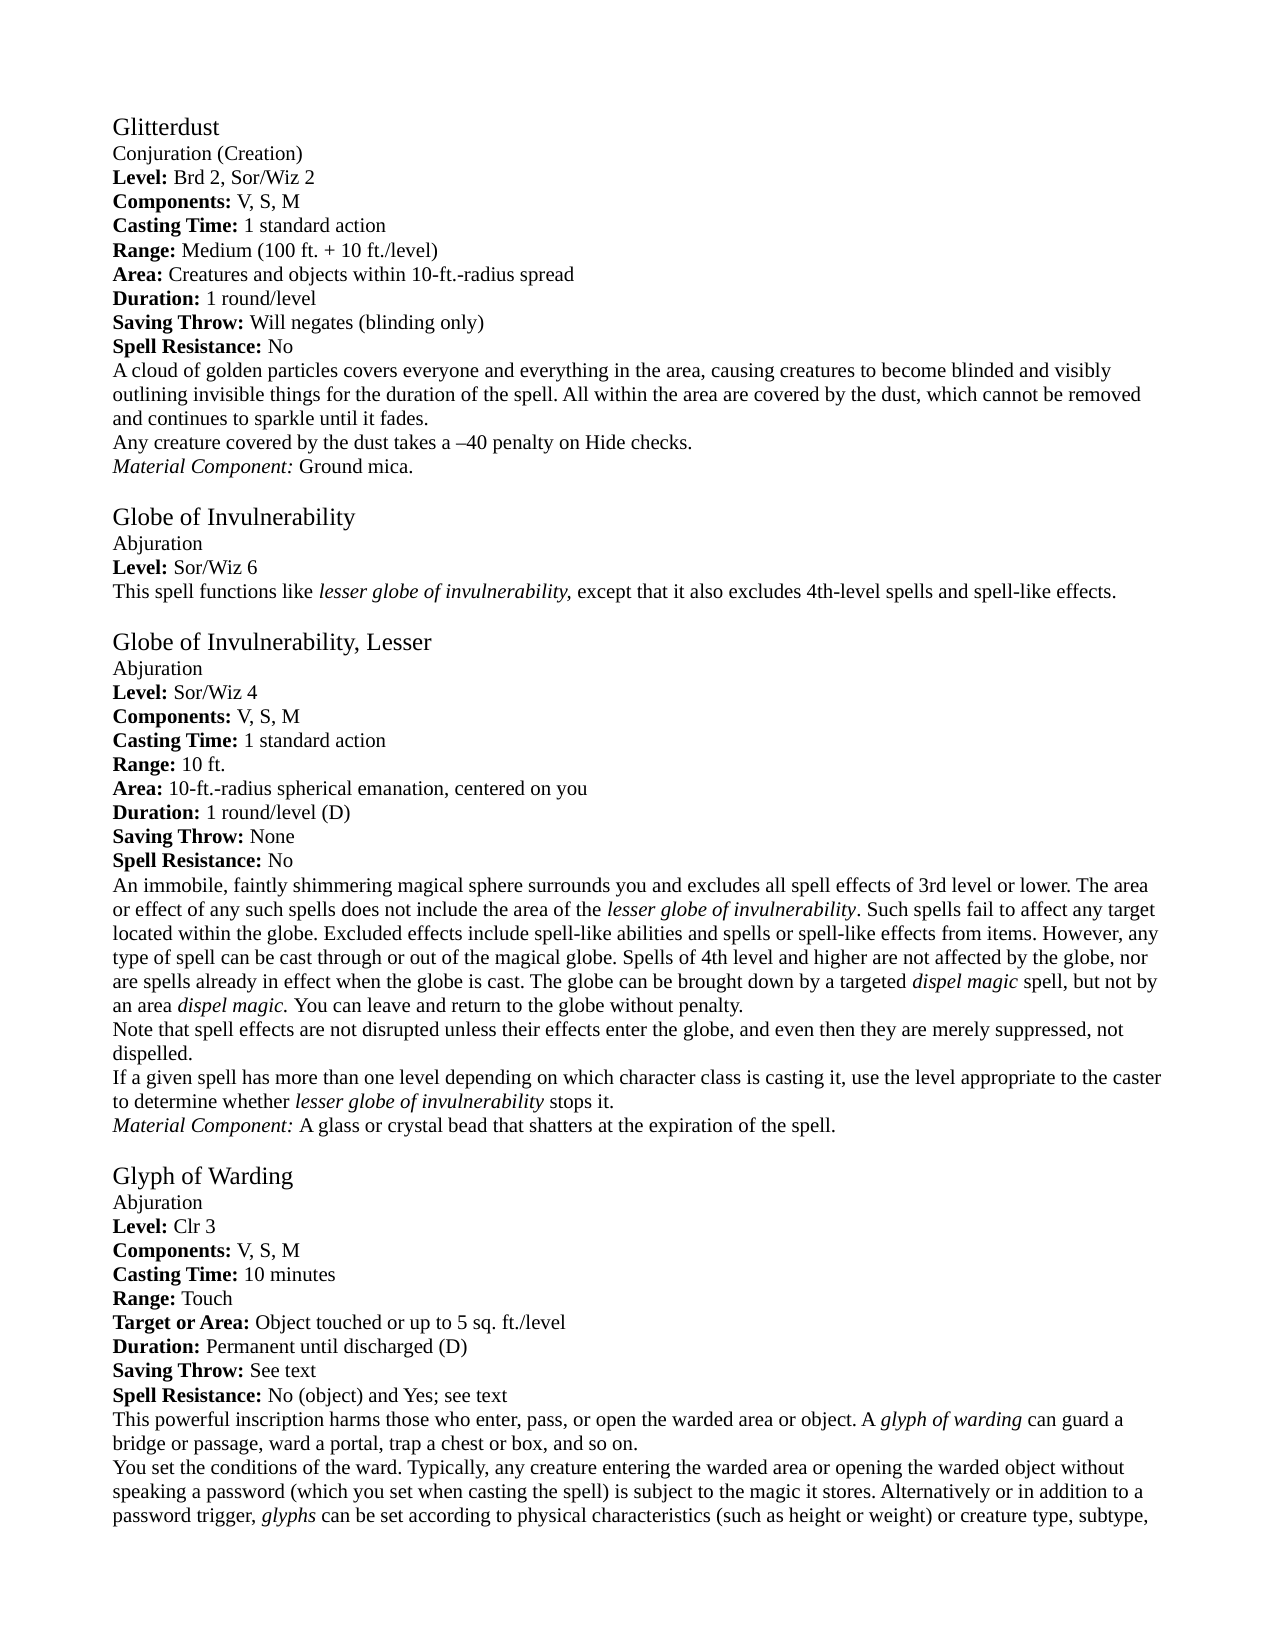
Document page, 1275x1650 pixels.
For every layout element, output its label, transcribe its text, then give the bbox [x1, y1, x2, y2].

text Globe of Invulnerability [112, 502, 1162, 531]
text Duration: 1 round/level (D) [112, 800, 1162, 824]
text If a given spell has more than one level depending on which character class is casting it, use the level appropriate to the caster to determine whether lesser globe of invulnerability stops it. [112, 1065, 1162, 1113]
text Saving Throw: None [112, 824, 1162, 848]
text Casting Time: 10 minutes [112, 1262, 1162, 1286]
text A cloud of golden particles covers everyone and everything in the area, causing creatures to become blinded and visibly outlining invisible things for the duration of the spell. All within the area are covered by the dust, which cannot be removed and continues to sparkle until it fades. [112, 358, 1162, 430]
text Level: Sor/Wiz 4 [112, 680, 1162, 704]
text Glitterdust [112, 112, 1162, 141]
text Saving Throw: See text [112, 1358, 1162, 1382]
text Any creature covered by the dust takes a –40 penalty on Hide checks. [112, 430, 1162, 454]
text Range: Touch [112, 1286, 1162, 1310]
text This powerful inscription harms those who enter, pass, or open the warded area or object. A glyph of warding can guard a bridge or passage, ward a portal, trap a chest or box, and so on. [112, 1407, 1162, 1455]
text Range: Medium (100 ft. + 10 ft./level) [112, 237, 1162, 262]
text Level: Clr 3 [112, 1214, 1162, 1238]
text Level: Sor/Wiz 6 [112, 555, 1162, 579]
text Globe of Invulnerability, Lesser [112, 627, 1162, 656]
text Duration: Permanent until discharged (D) [112, 1334, 1162, 1358]
text Target or Area: Object touched or up to 5 sq. ft./level [112, 1310, 1162, 1334]
text You set the conditions of the ward. Typically, any creature entering the warded area or opening the warded object without speaking a password (which you set when casting the spell) is subject to the magic it stores. Alternatively or in addition to a password trigger, glyphs can be set according to physical characteristics (such as height or weight) or creature type, subtype, [112, 1455, 1162, 1527]
text Spell Resistance: No (object) and Yes; see text [112, 1382, 1162, 1407]
text Components: V, S, M [112, 1238, 1162, 1262]
text This spell functions like lesser globe of invulnerability, except that it also excludes 4th-level spells and spell-like effects. [112, 579, 1162, 603]
text Casting Time: 1 standard action [112, 213, 1162, 237]
text Saving Throw: Will negates (blinding only) [112, 310, 1162, 334]
text Duration: 1 round/level [112, 286, 1162, 310]
text Abjuration [112, 1190, 1162, 1214]
text Material Component: A glass or crystal bead that shatters at the expiration of the spell. [112, 1113, 1162, 1137]
text Glyph of Warding [112, 1161, 1162, 1190]
text Area: Creatures and objects within 10-ft.-radius spread [112, 262, 1162, 286]
text Components: V, S, M [112, 189, 1162, 213]
text Level: Brd 2, Sor/Wiz 2 [112, 165, 1162, 189]
text Material Component: Ground mica. [112, 454, 1162, 478]
text Spell Resistance: No [112, 848, 1162, 872]
text Casting Time: 1 standard action [112, 728, 1162, 752]
text Abjuration [112, 531, 1162, 555]
text Range: 10 ft. [112, 752, 1162, 776]
text Conjuration (Creation) [112, 141, 1162, 165]
text Components: V, S, M [112, 704, 1162, 728]
text An immobile, faintly shimmering magical sphere surrounds you and excludes all spell effects of 3rd level or lower. The area or effect of any such spells does not include the area of the lesser globe of invulnerability. Such spells fail to affect any target located within the globe. Excluded effects include spell-like abilities and spells or spell-like effects from items. However, any type of spell can be cast through or out of the magical globe. Spells of 4th level and higher are not affected by the globe, nor are spells already in effect when the globe is cast. The globe can be brought down by a targeted dispel magic spell, but not by an area dispel magic. You can leave and return to the globe without penalty. [112, 872, 1162, 1017]
text Area: 10-ft.-radius spherical emanation, centered on you [112, 776, 1162, 800]
text Note that spell effects are not disrupted unless their effects enter the globe, and even then they are merely suppressed, not dispelled. [112, 1017, 1162, 1065]
text Spell Resistance: No [112, 334, 1162, 358]
text Abjuration [112, 656, 1162, 680]
